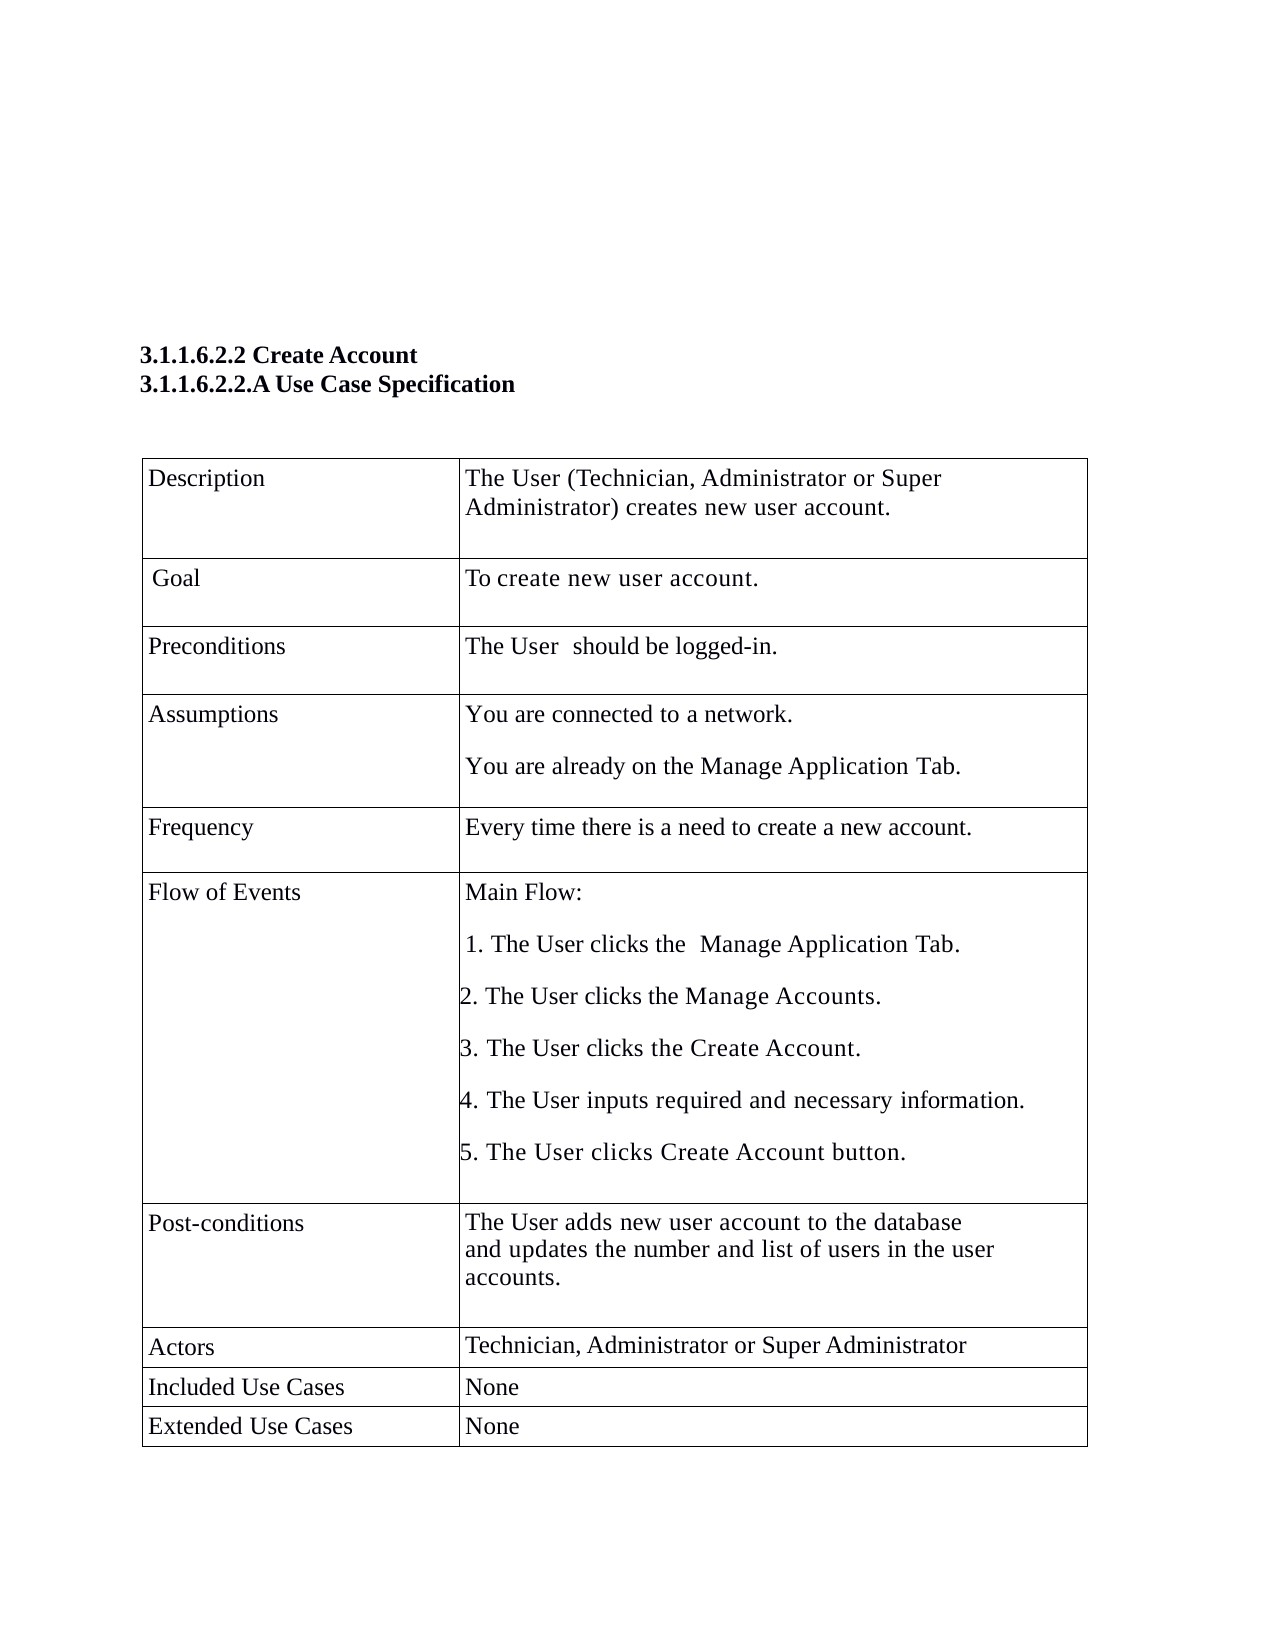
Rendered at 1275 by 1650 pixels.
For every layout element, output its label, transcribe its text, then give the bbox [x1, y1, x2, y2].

table_cell Actors [143, 1328, 459, 1366]
table_cell The User adds new user account to the database and updates the number and list of users in the user accounts. [460, 1204, 1087, 1327]
table_cell Technician, Administrator or Super Administrator [460, 1328, 1087, 1366]
table_cell Post-conditions [143, 1204, 459, 1327]
table_header Description [143, 459, 459, 558]
table_cell Flow of Events [143, 873, 459, 1203]
table_cell None [460, 1368, 1087, 1406]
table_cell You are connected to a network. You are already on the Manage Application Tab. [460, 695, 1087, 807]
table_header The User (Technician, Administrator or Super Administrator) creates new user account. [460, 459, 1087, 558]
table_cell Included Use Cases [143, 1368, 459, 1406]
text 3.1.1.6.2.2.A Use Case Specification [139, 369, 1096, 398]
table_cell Preconditions [143, 627, 459, 694]
table_cell Frequency [143, 808, 459, 872]
table_cell Assumptions [143, 695, 459, 807]
table_cell Every time there is a need to create a new account. [460, 808, 1087, 872]
table_cell Main Flow: 1. The User clicks the Manage Application Tab. 2. The User clicks the Manage Accounts. 3. The User clicks the Create Account. 4. The User inputs required and necessary information. 5. The User clicks Create Account button. [460, 873, 1087, 1203]
table_cell None [460, 1407, 1087, 1446]
table_cell Extended Use Cases [143, 1407, 459, 1446]
table_cell GoalGoal Goal [143, 559, 459, 626]
table_cell To create new user account. [460, 559, 1087, 626]
table_cell The User should be logged-in. [460, 627, 1087, 694]
text 3.1.1.6.2.2 Create Account [139, 341, 1096, 369]
